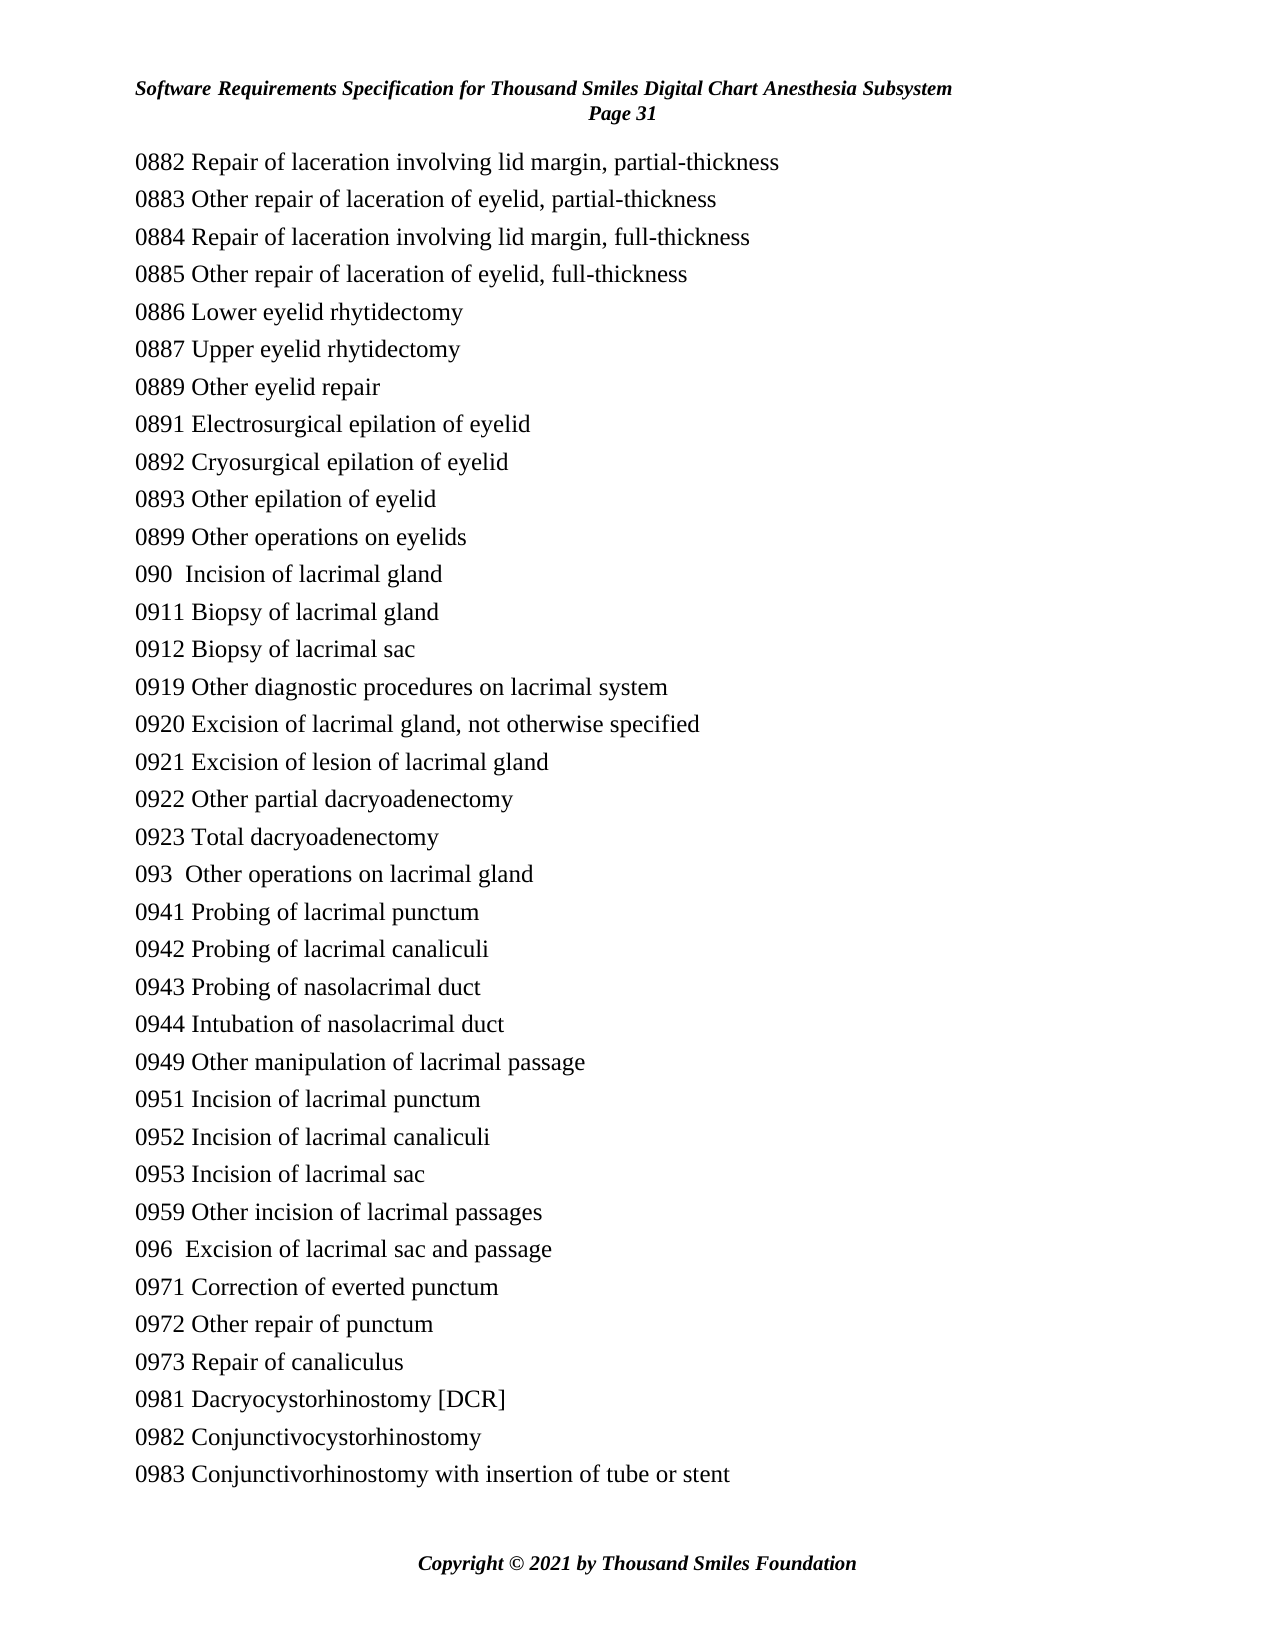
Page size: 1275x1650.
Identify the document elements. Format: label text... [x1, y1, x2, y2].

text 0953 Incision of lacrimal sac [135, 1162, 1140, 1187]
text 0972 Other repair of punctum [135, 1312, 1140, 1337]
text 0943 Probing of nasolacrimal duct [135, 975, 1140, 1000]
text 0911 Biopsy of lacrimal gland [135, 600, 1140, 625]
text 0949 Other manipulation of lacrimal passage [135, 1050, 1140, 1075]
text 0921 Excision of lesion of lacrimal gland [135, 750, 1140, 775]
text 0919 Other diagnostic procedures on lacrimal system [135, 675, 1140, 700]
text 0887 Upper eyelid rhytidectomy [135, 337, 1140, 362]
text 0886 Lower eyelid rhytidectomy [135, 300, 1140, 325]
text 0883 Other repair of laceration of eyelid, partial-thickness [135, 187, 1140, 212]
text 0922 Other partial dacryoadenectomy [135, 787, 1140, 812]
text 0893 Other epilation of eyelid [135, 487, 1140, 512]
text 0981 Dacryocystorhinostomy [DCR] [135, 1387, 1140, 1412]
text 093 Other operations on lacrimal gland [135, 862, 1140, 887]
text 0942 Probing of lacrimal canaliculi [135, 937, 1140, 962]
text 0882 Repair of laceration involving lid margin, partial-thickness [135, 150, 1140, 175]
text 0973 Repair of canaliculus [135, 1350, 1140, 1375]
text 0899 Other operations on eyelids [135, 525, 1140, 550]
text 0951 Incision of lacrimal punctum [135, 1087, 1140, 1112]
text 090 Incision of lacrimal gland [135, 562, 1140, 587]
text 0971 Correction of everted punctum [135, 1275, 1140, 1300]
text 0983 Conjunctivorhinostomy with insertion of tube or stent [135, 1462, 1140, 1487]
text 0889 Other eyelid repair [135, 375, 1140, 400]
text 0959 Other incision of lacrimal passages [135, 1200, 1140, 1225]
text 0892 Cryosurgical epilation of eyelid [135, 450, 1140, 475]
text 0891 Electrosurgical epilation of eyelid [135, 412, 1140, 437]
text 0944 Intubation of nasolacrimal duct [135, 1012, 1140, 1037]
text 0952 Incision of lacrimal canaliculi [135, 1125, 1140, 1150]
text 0920 Excision of lacrimal gland, not otherwise specified [135, 712, 1140, 737]
text 0912 Biopsy of lacrimal sac [135, 637, 1140, 662]
text 096 Excision of lacrimal sac and passage [135, 1237, 1140, 1262]
text 0885 Other repair of laceration of eyelid, full-thickness [135, 262, 1140, 287]
text 0982 Conjunctivocystorhinostomy [135, 1425, 1140, 1450]
text 0923 Total dacryoadenectomy [135, 825, 1140, 850]
text 0941 Probing of lacrimal punctum [135, 900, 1140, 925]
text 0884 Repair of laceration involving lid margin, full-thickness [135, 225, 1140, 250]
